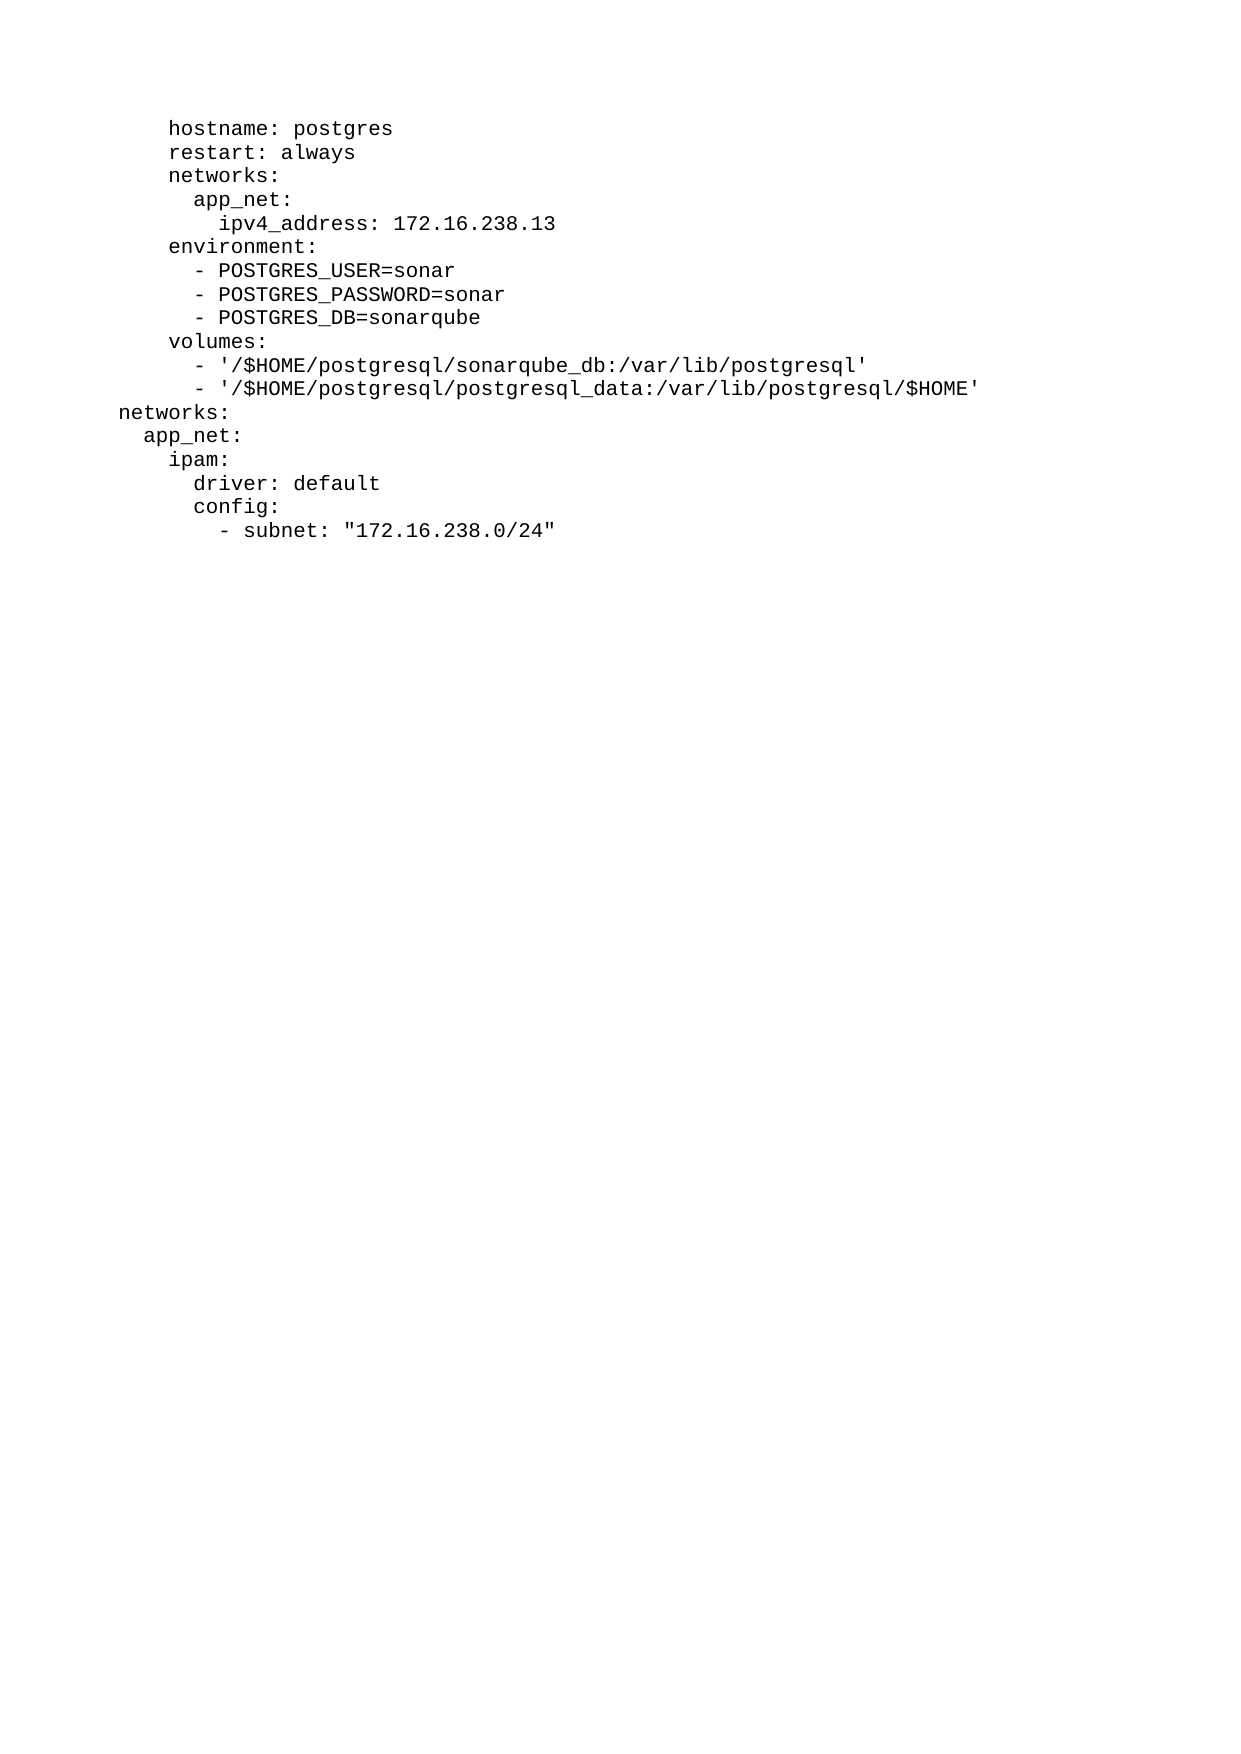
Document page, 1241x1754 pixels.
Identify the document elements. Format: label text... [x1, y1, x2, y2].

text - subnet: "172.16.238.0/24" [118, 520, 1122, 544]
text ipv4_address: 172.16.238.13 [118, 213, 1122, 236]
text app_net: [118, 189, 1122, 213]
text - '/$HOME/postgresql/sonarqube_db:/var/lib/postgresql' [118, 354, 1122, 378]
text hostname: postgres [118, 118, 1122, 142]
text - POSTGRES_DB=sonarqube [118, 307, 1122, 331]
text driver: default [118, 473, 1122, 496]
text - '/$HOME/postgresql/postgresql_data:/var/lib/postgresql/$HOME' [118, 378, 1122, 402]
text networks: [118, 165, 1122, 189]
text - POSTGRES_USER=sonar [118, 260, 1122, 284]
text restart: always [118, 142, 1122, 165]
text - POSTGRES_PASSWORD=sonar [118, 284, 1122, 307]
text volumes: [118, 331, 1122, 354]
text environment: [118, 236, 1122, 260]
text networks: [118, 402, 1122, 426]
text config: [118, 496, 1122, 520]
text app_net: [118, 426, 1122, 449]
text ipam: [118, 449, 1122, 473]
